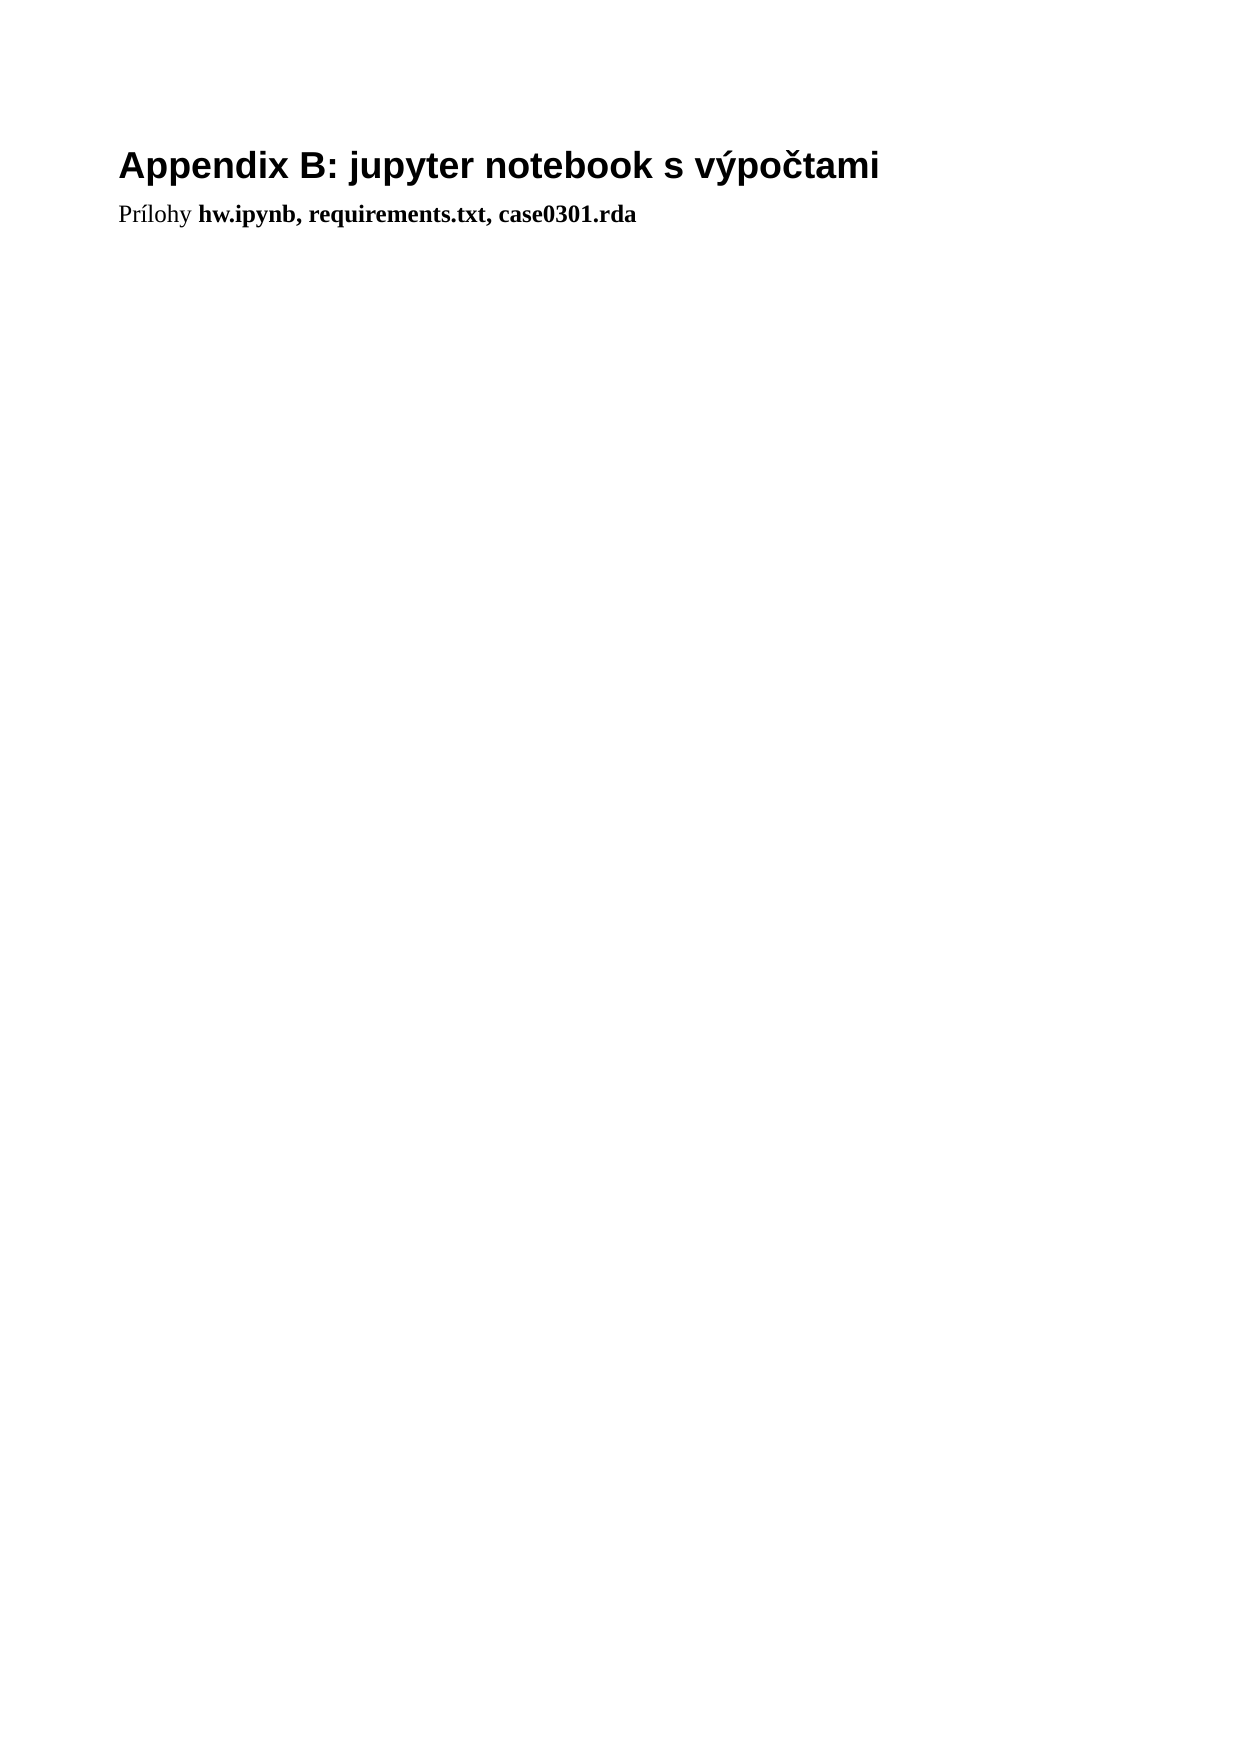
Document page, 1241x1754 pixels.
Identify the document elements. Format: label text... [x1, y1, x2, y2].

subtitle Appendix B: jupyter notebook s výpočtami [118, 143, 1122, 186]
text Prílohy hw.ipynb, requirements.txt, case0301.rda [118, 199, 1122, 227]
